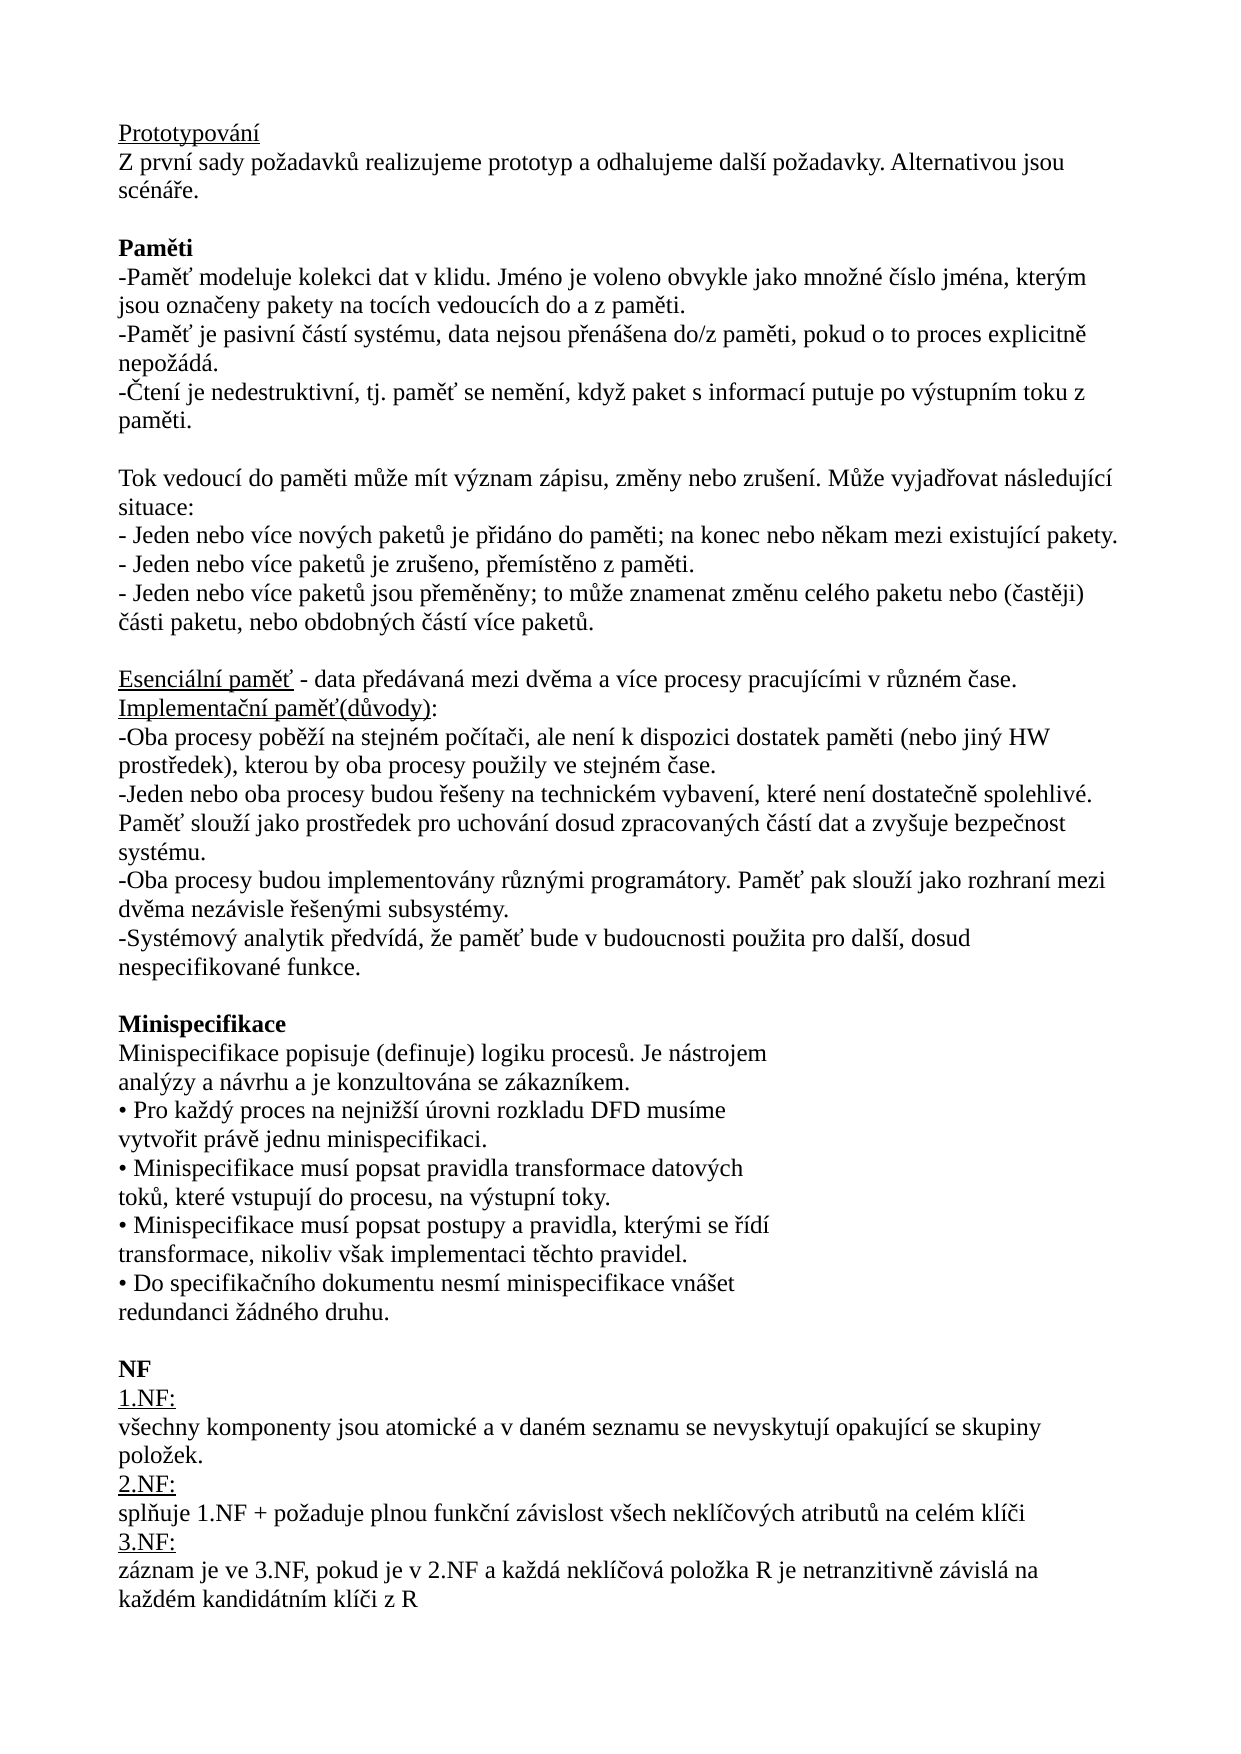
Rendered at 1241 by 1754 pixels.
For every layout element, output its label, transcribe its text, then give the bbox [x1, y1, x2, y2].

text Minispecifikace popisuje (definuje) logiku procesů. Je nástrojem [118, 1038, 1122, 1067]
text -Systémový analytik předvídá, že paměť bude v budoucnosti použita pro další, dosud nespecifikované funkce. [118, 923, 1122, 981]
text analýzy a návrhu a je konzultována se zákazníkem. [118, 1067, 1122, 1096]
text záznam je ve 3.NF, pokud je v 2.NF a každá neklíčová položka R je netranzitivně závislá na každém kandidátním klíči z R [118, 1556, 1122, 1613]
text vytvořit právě jednu minispecifikaci. [118, 1124, 1122, 1153]
text -Oba procesy poběží na stejném počítači, ale není k dispozici dostatek paměti (nebo jiný HW prostředek), kterou by oba procesy použily ve stejném čase. [118, 722, 1122, 779]
text • Minispecifikace musí popsat postupy a pravidla, kterými se řídí [118, 1211, 1122, 1239]
text Prototypování [118, 118, 1122, 147]
text 1.NF: [118, 1383, 1122, 1412]
text -Paměť modeluje kolekci dat v klidu. Jméno je voleno obvykle jako množné číslo jména, kterým jsou označeny pakety na tocích vedoucích do a z paměti. [118, 262, 1122, 319]
text - Jeden nebo více nových paketů je přidáno do paměti; na konec nebo někam mezi existující pakety. [118, 521, 1122, 549]
text 3.NF: [118, 1527, 1122, 1556]
text -Čtení je nedestruktivní, tj. paměť se nemění, když paket s informací putuje po výstupním toku z paměti. [118, 377, 1122, 434]
text Implementační paměť(důvody): [118, 693, 1122, 722]
text • Pro každý proces na nejnižší úrovni rozkladu DFD musíme [118, 1096, 1122, 1124]
text splňuje 1.NF + požaduje plnou funkční závislost všech neklíčových atributů na celém klíči [118, 1498, 1122, 1527]
text Paměti [118, 233, 1122, 262]
text redundanci žádného druhu. [118, 1297, 1122, 1326]
text -Oba procesy budou implementovány různými programátory. Paměť pak slouží jako rozhraní mezi dvěma nezávisle řešenými subsystémy. [118, 866, 1122, 923]
text Z první sady požadavků realizujeme prototyp a odhalujeme další požadavky. Alternativou jsou scénáře. [118, 147, 1122, 204]
text - Jeden nebo více paketů jsou přeměněny; to může znamenat změnu celého paketu nebo (častěji) části paketu, nebo obdobných částí více paketů. [118, 578, 1122, 636]
text všechny komponenty jsou atomické a v daném seznamu se nevyskytují opakující se skupiny položek. [118, 1412, 1122, 1469]
text systému. [118, 837, 1122, 866]
text NF [118, 1354, 1122, 1383]
text • Do specifikačního dokumentu nesmí minispecifikace vnášet [118, 1268, 1122, 1297]
text 2.NF: [118, 1469, 1122, 1498]
text Tok vedoucí do paměti může mít význam zápisu, změny nebo zrušení. Může vyjadřovat následující situace: [118, 463, 1122, 521]
text • Minispecifikace musí popsat pravidla transformace datových [118, 1153, 1122, 1182]
text Esenciální paměť - data předávaná mezi dvěma a více procesy pracujícími v různém čase. [118, 664, 1122, 693]
text toků, které vstupují do procesu, na výstupní toky. [118, 1182, 1122, 1211]
text transformace, nikoliv však implementaci těchto pravidel. [118, 1239, 1122, 1268]
text -Jeden nebo oba procesy budou řešeny na technickém vybavení, které není dostatečně spolehlivé. Paměť slouží jako prostředek pro uchování dosud zpracovaných částí dat a zvyšuje bezpečnost [118, 779, 1122, 837]
text -Paměť je pasivní částí systému, data nejsou přenášena do/z paměti, pokud o to proces explicitně nepožádá. [118, 319, 1122, 377]
text - Jeden nebo více paketů je zrušeno, přemístěno z paměti. [118, 549, 1122, 578]
text Minispecifikace [118, 1009, 1122, 1038]
